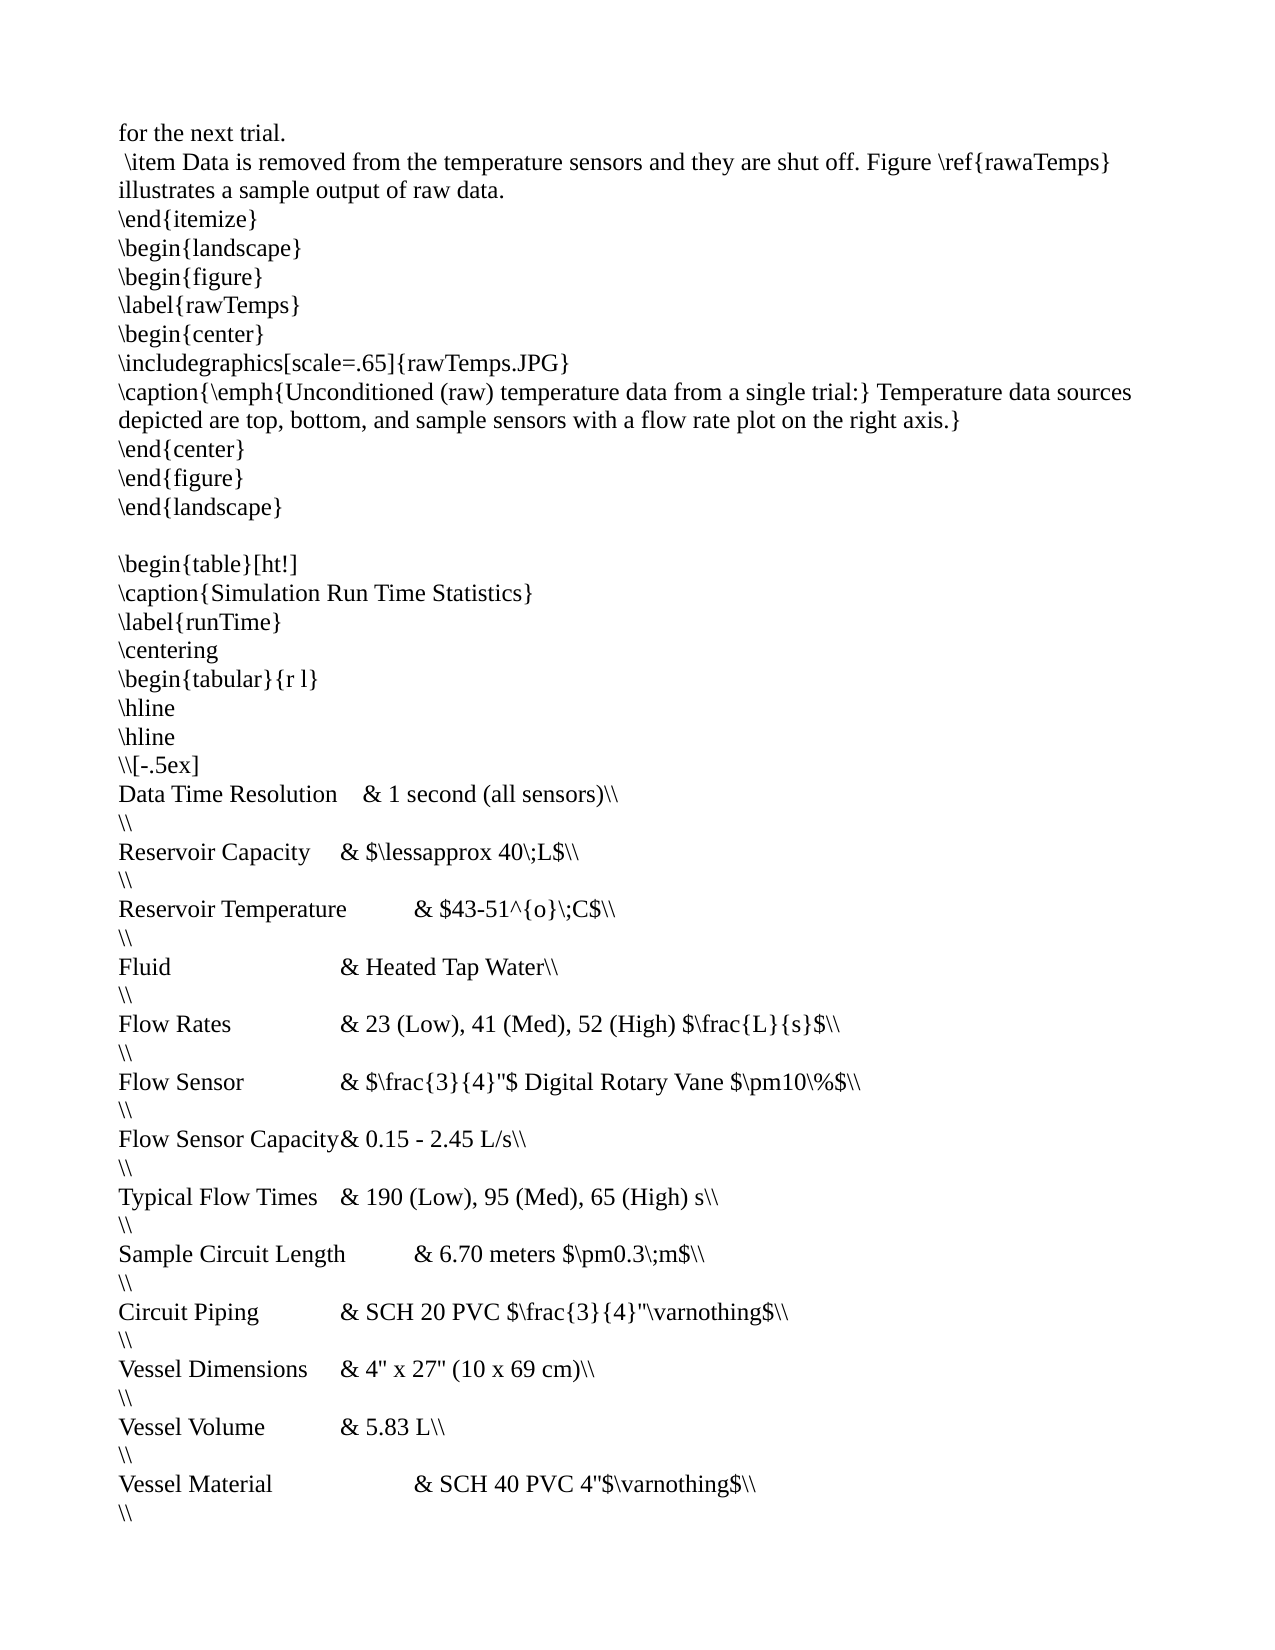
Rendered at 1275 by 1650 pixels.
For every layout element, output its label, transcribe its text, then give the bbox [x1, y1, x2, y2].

text \end{center} [118, 434, 1157, 463]
text Flow Rates & 23 (Low), 41 (Med), 52 (High) $\frac{L}{s}$\\ [118, 1009, 1157, 1038]
text \end{figure} [118, 463, 1157, 492]
text Typical Flow Times & 190 (Low), 95 (Med), 65 (High) s\\ [118, 1182, 1157, 1211]
text Circuit Piping & SCH 20 PVC $\frac{3}{4}''\varnothing$\\ [118, 1297, 1157, 1326]
text Reservoir Capacity & $\lessapprox 40\;L$\\ [118, 837, 1157, 866]
text \centering [118, 636, 1157, 664]
text Flow Sensor Capacity & 0.15 - 2.45 L/s\\ [118, 1124, 1157, 1153]
text \begin{figure} [118, 262, 1157, 291]
text Fluid & Heated Tap Water\\ [118, 952, 1157, 981]
text \includegraphics[scale=.65]{rawTemps.JPG} [118, 348, 1157, 377]
text \label{rawTemps} [118, 291, 1157, 319]
text \\ [118, 808, 1157, 837]
text \label{runTime} [118, 607, 1157, 636]
text \hline [118, 722, 1157, 751]
text \\ [118, 1096, 1157, 1124]
text \\ [118, 1038, 1157, 1067]
text \\ [118, 1153, 1157, 1182]
text \end{landscape} [118, 492, 1157, 521]
text \caption{\emph{Unconditioned (raw) temperature data from a single trial:} Temperature data sources depicted are top, bottom, and sample sensors with a flow rate plot on the right axis.} [118, 377, 1157, 434]
text \begin{tabular}{r l} [118, 664, 1157, 693]
text \\ [118, 866, 1157, 894]
text Data Time Resolution & 1 second (all sensors)\\ [118, 779, 1157, 808]
text \begin{landscape} [118, 233, 1157, 262]
text Sample Circuit Length & 6.70 meters $\pm0.3\;m$\\ [118, 1239, 1157, 1268]
text \\[-.5ex] [118, 751, 1157, 779]
text \\ [118, 1383, 1157, 1412]
text \begin{table}[ht!] [118, 549, 1157, 578]
text \begin{center} [118, 319, 1157, 348]
text \\ [118, 1326, 1157, 1354]
text Reservoir Temperature & $43-51^{o}\;C$\\ [118, 894, 1157, 923]
text \\ [118, 1441, 1157, 1469]
text Vessel Dimensions & 4'' x 27'' (10 x 69 cm)\\ [118, 1354, 1157, 1383]
text \hline [118, 693, 1157, 722]
text \\ [118, 1268, 1157, 1297]
text Vessel Material & SCH 40 PVC 4''$\varnothing$\\ [118, 1469, 1157, 1498]
text \end{itemize} [118, 204, 1157, 233]
text \item Data is removed from the temperature sensors and they are shut off. Figure \ref{rawaTemps} illustrates a sample output of raw data. [118, 147, 1157, 204]
text for the next trial. [118, 118, 1157, 147]
text Vessel Volume & 5.83 L\\ [118, 1412, 1157, 1441]
text \\ [118, 923, 1157, 952]
text \\ [118, 1498, 1157, 1527]
text \caption{Simulation Run Time Statistics} [118, 578, 1157, 607]
text \\ [118, 1211, 1157, 1239]
text \\ [118, 981, 1157, 1009]
text Flow Sensor & $\frac{3}{4}''$ Digital Rotary Vane $\pm10\%$\\ [118, 1067, 1157, 1096]
